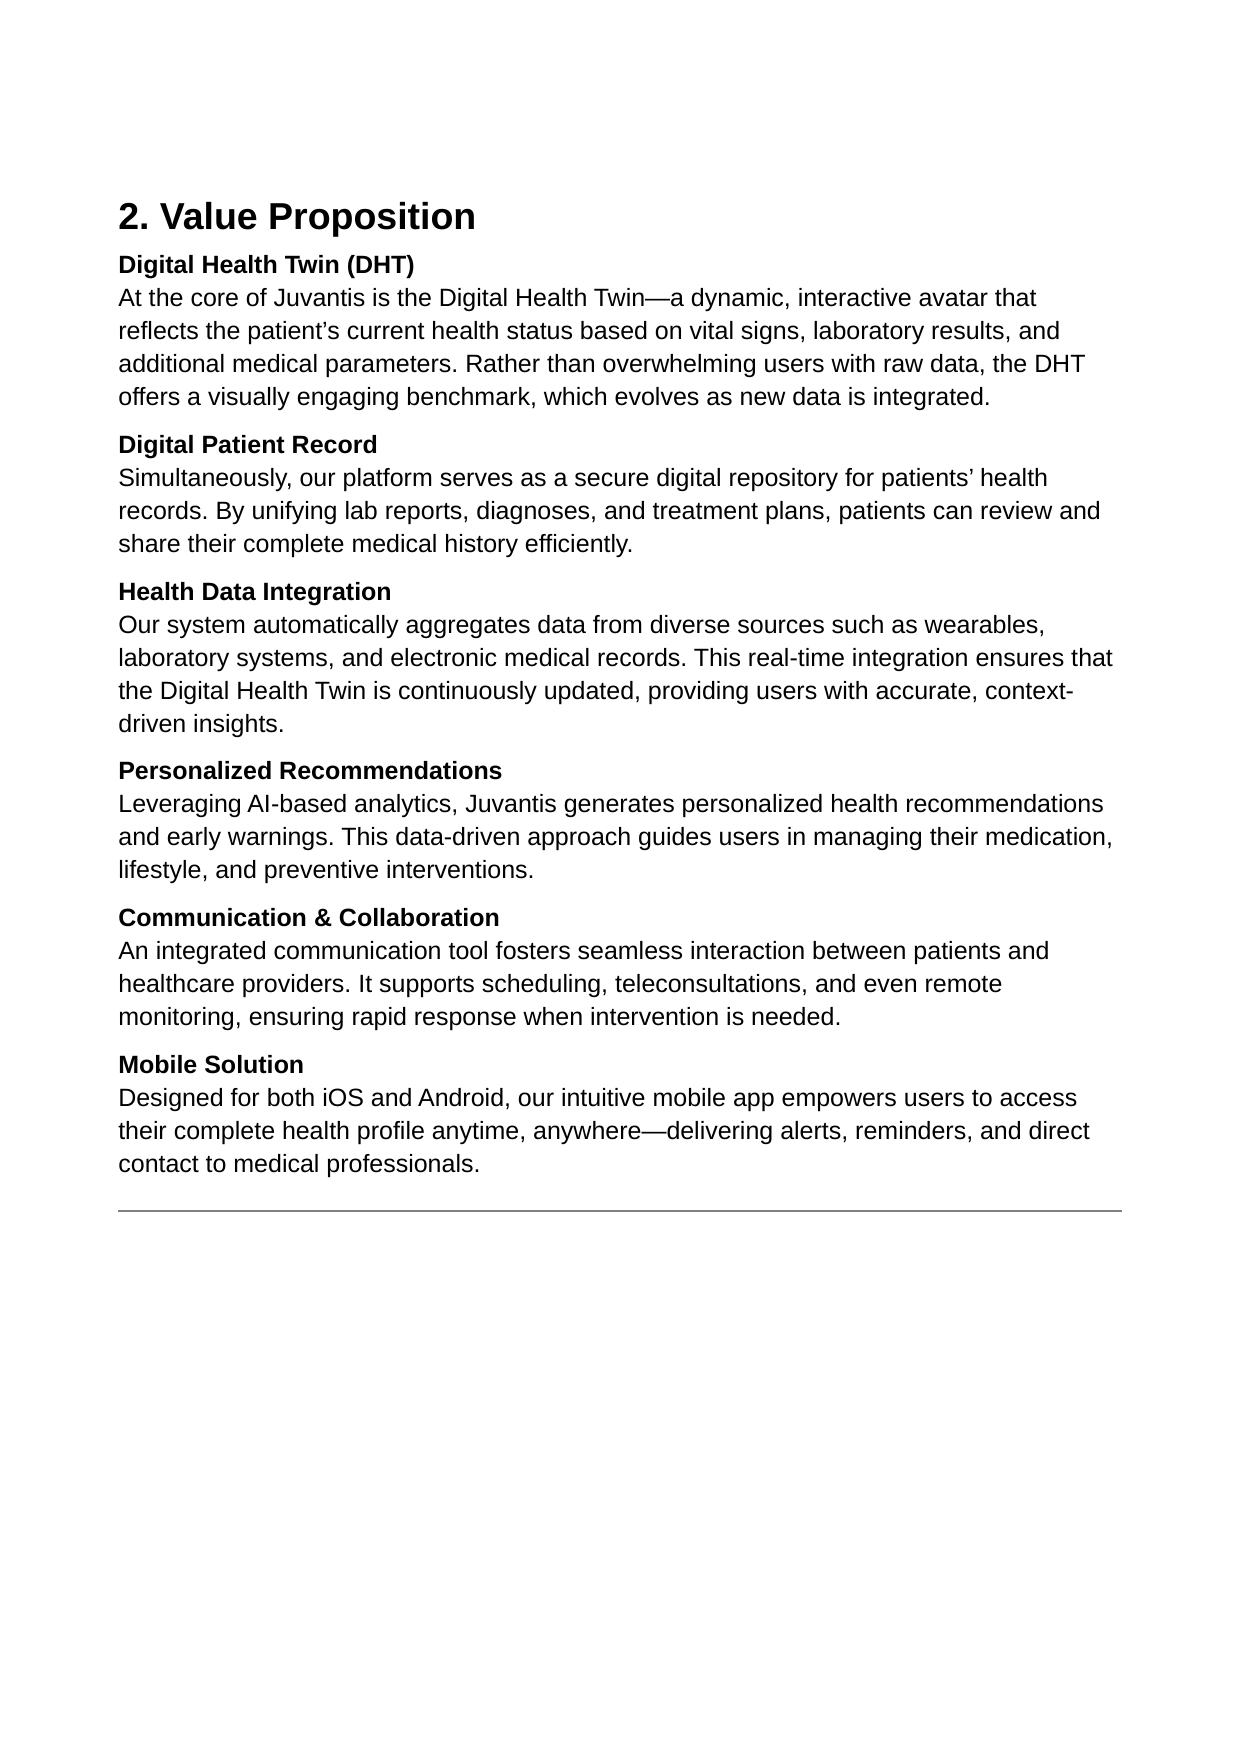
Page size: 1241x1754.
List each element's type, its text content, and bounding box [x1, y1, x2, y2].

text Digital Health Twin (DHT) At the core of Juvantis is the Digital Health Twin—a dynamic, interactive avatar that reflects the patient’s current health status based on vital signs, laboratory results, and additional medical parameters. Rather than overwhelming users with raw data, the DHT offers a visually engaging benchmark, which evolves as new data is integrated. [118, 250, 1122, 411]
text Health Data Integration Our system automatically aggregates data from diverse sources such as wearables, laboratory systems, and electronic medical records. This real-time integration ensures that the Digital Health Twin is continuously updated, providing users with accurate, context-driven insights. [118, 577, 1122, 737]
subtitle 2. Value Proposition [118, 194, 1122, 238]
text Digital Patient Record Simultaneously, our platform serves as a secure digital repository for patients’ health records. By unifying lab reports, diagnoses, and treatment plans, patients can review and share their complete medical history efficiently. [118, 430, 1122, 558]
text Mobile Solution Designed for both iOS and Android, our intuitive mobile app empowers users to access their complete health profile anytime, anywhere—delivering alerts, reminders, and direct contact to medical professionals. [118, 1049, 1122, 1177]
text Personalized Recommendations Leveraging AI-based analytics, Juvantis generates personalized health recommendations and early warnings. This data-driven approach guides users in managing their medication, lifestyle, and preventive interventions. [118, 756, 1122, 884]
text Communication & Collaboration An integrated communication tool fosters seamless interaction between patients and healthcare providers. It supports scheduling, teleconsultations, and even remote monitoring, ensuring rapid response when intervention is needed. [118, 903, 1122, 1031]
